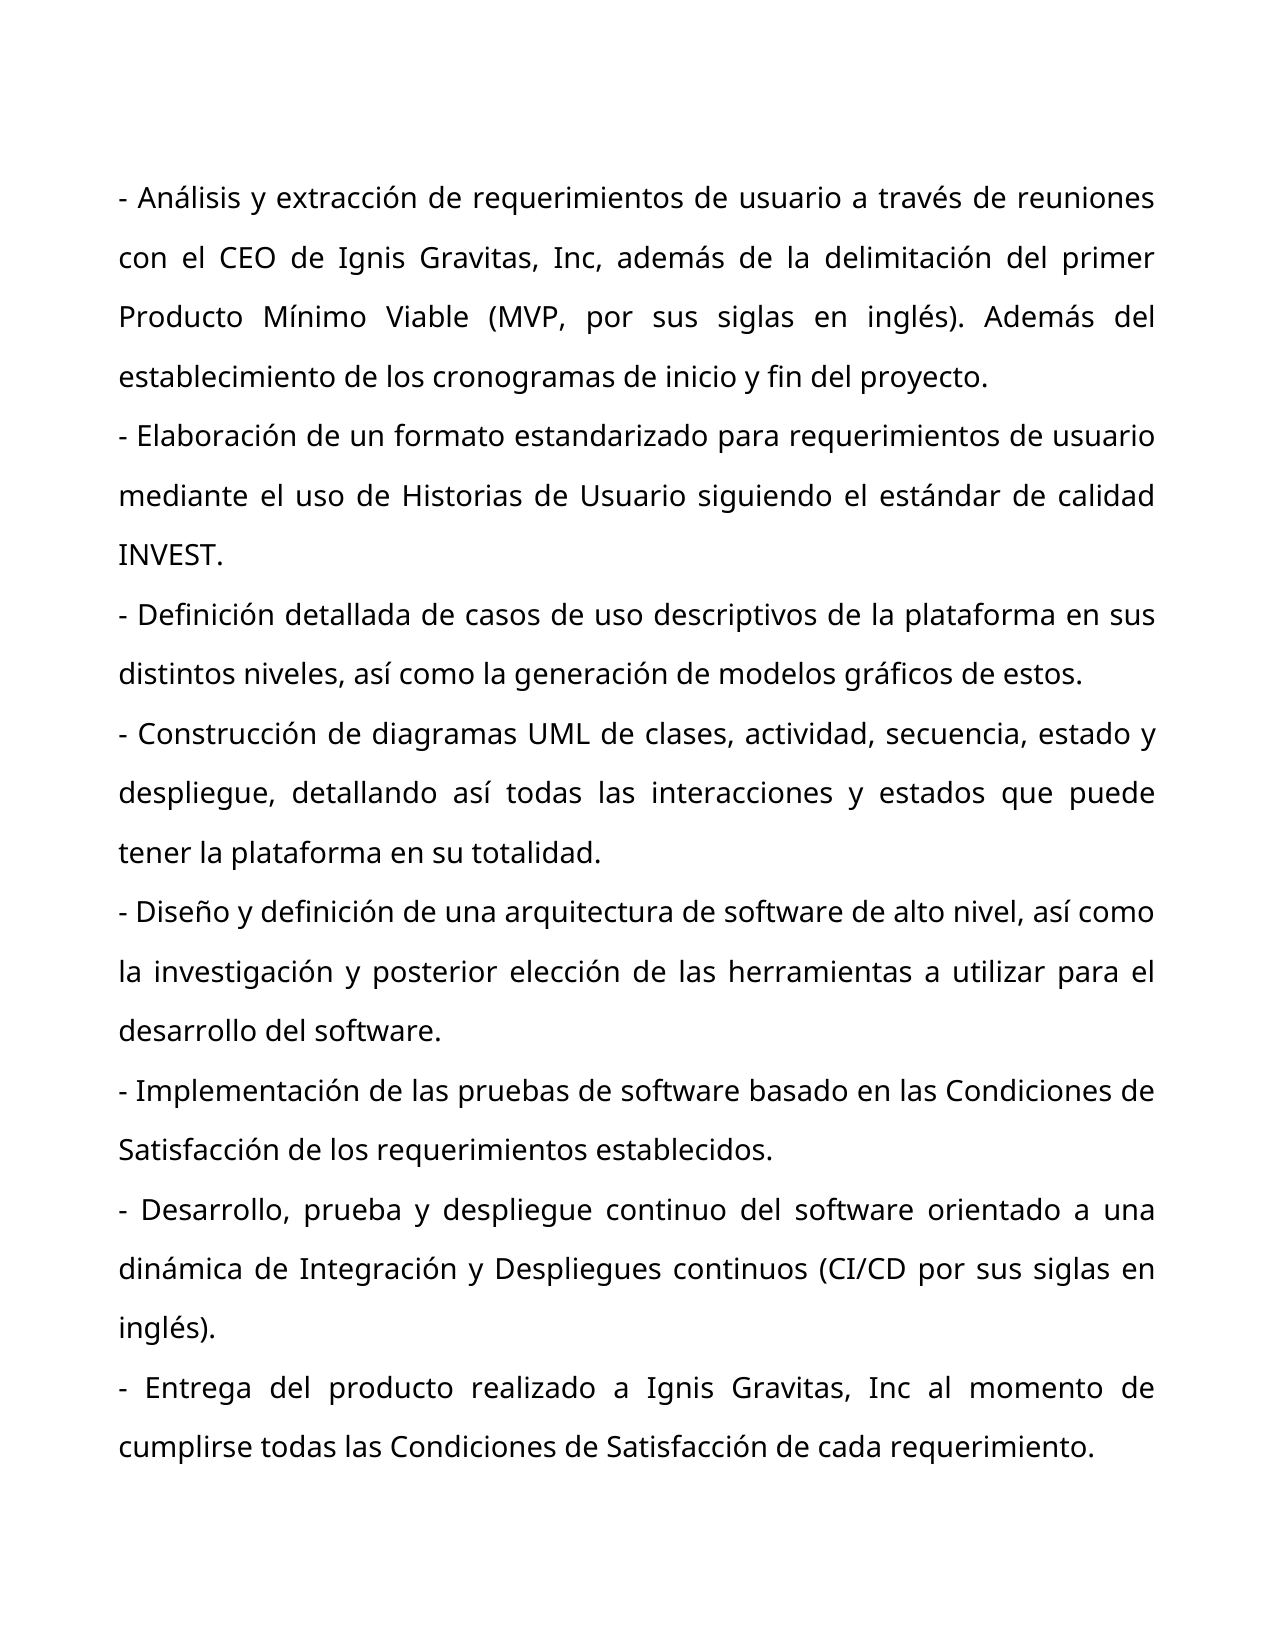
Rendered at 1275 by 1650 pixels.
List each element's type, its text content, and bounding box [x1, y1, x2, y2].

text - Diseño y definición de una arquitectura de software de alto nivel, así como la investigación y posterior elección de las herramientas a utilizar para el desarrollo del software. [118, 891, 1157, 1050]
text - Entrega del producto realizado a Ignis Gravitas, Inc al momento de cumplirse todas las Condiciones de Satisfacción de cada requerimiento. [118, 1367, 1157, 1466]
text - Implementación de las pruebas de software basado en las Condiciones de Satisfacción de los requerimientos establecidos. [118, 1070, 1157, 1169]
text - Desarrollo, prueba y despliegue continuo del software orientado a una dinámica de Integración y Despliegues continuos (CI/CD por sus siglas en inglés). [118, 1189, 1157, 1347]
text - Definición detallada de casos de uso descriptivos de la plataforma en sus distintos niveles, así como la generación de modelos gráficos de estos. [118, 594, 1157, 693]
text - Construcción de diagramas UML de clases, actividad, secuencia, estado y despliegue, detallando así todas las interacciones y estados que puede tener la plataforma en su totalidad. [118, 713, 1157, 872]
text - Elaboración de un formato estandarizado para requerimientos de usuario mediante el uso de Historias de Usuario siguiendo el estándar de calidad INVEST. [118, 416, 1157, 574]
text - Análisis y extracción de requerimientos de usuario a través de reuniones con el CEO de Ignis Gravitas, Inc, además de la delimitación del primer Producto Mínimo Viable (MVP, por sus siglas en inglés). Además del establecimiento de los cronogramas de inicio y fin del proyecto. [118, 178, 1157, 396]
